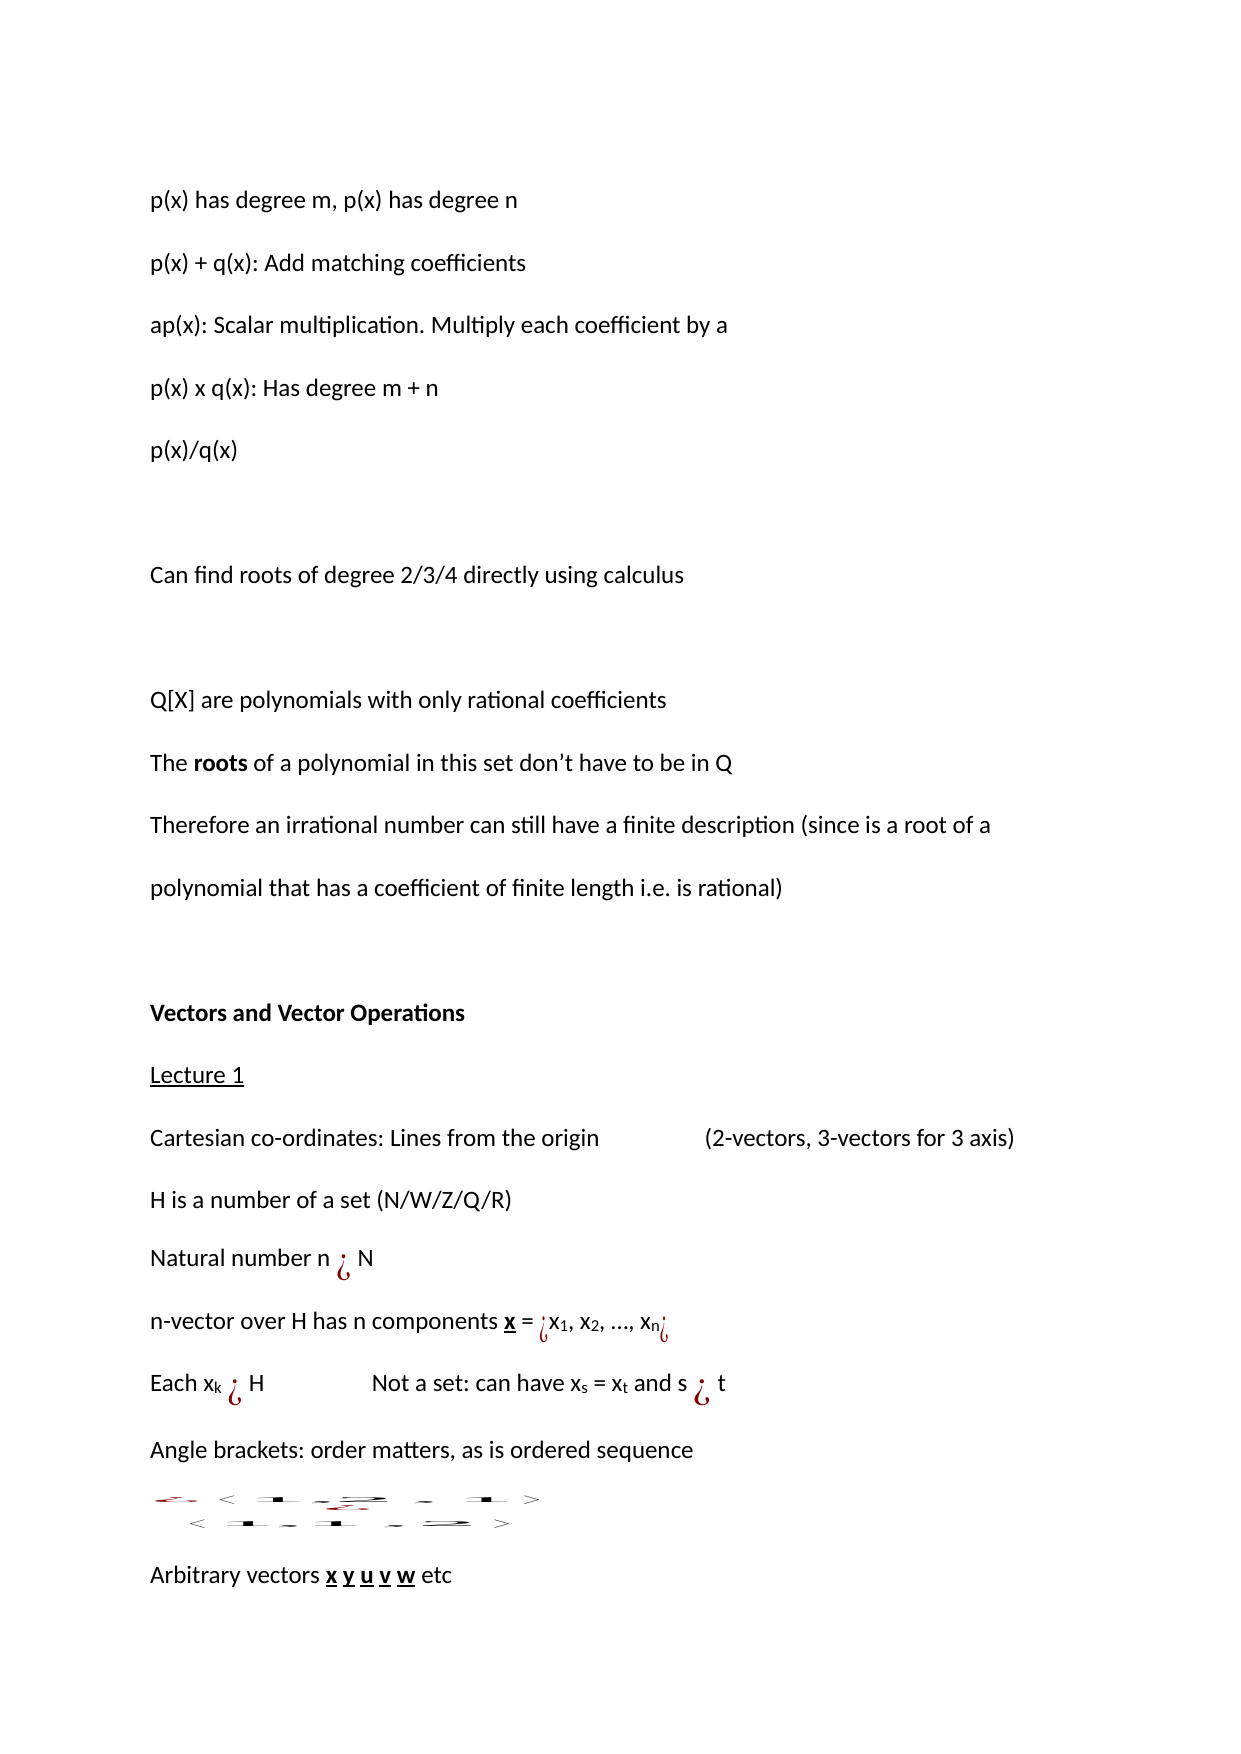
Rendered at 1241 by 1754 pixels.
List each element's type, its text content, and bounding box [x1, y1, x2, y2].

text n-vector over H has n components x = x1, x2, …, xn [150, 1283, 1091, 1346]
text ap(x): Scalar multiplication. Multiply each coefficient by a [150, 283, 1091, 346]
text Vectors and Vector Operations [150, 971, 1091, 1033]
text Arbitrary vectors x y u v w etc [150, 1533, 1091, 1596]
text Cartesian co-ordinates: Lines from the origin (2-vectors, 3-vectors for 3 axis) [150, 1096, 1091, 1158]
text H is a number of a set (N/W/Z/Q/R) [150, 1158, 1091, 1221]
text p(x) x q(x): Has degree m + n [150, 346, 1091, 408]
text Angle brackets: order matters, as is ordered sequence [150, 1408, 1091, 1533]
text Natural number n N [150, 1221, 1091, 1283]
text The roots of a polynomial in this set don’t have to be in Q [150, 721, 1091, 783]
text Can find roots of degree 2/3/4 directly using calculus [150, 533, 1091, 596]
text Q[X] are polynomials with only rational coefficients [150, 658, 1091, 721]
text Therefore an irrational number can still have a finite description (since is a root of a polynomial that has a coefficient of finite length i.e. is rational) [150, 783, 1091, 908]
text Each xk H Not a set: can have xs = xt and s t [150, 1346, 1091, 1408]
text p(x) has degree m, p(x) has degree n [150, 158, 1091, 221]
text p(x)/q(x) [150, 408, 1091, 471]
text Lecture 1 [150, 1033, 1091, 1096]
text p(x) + q(x): Add matching coefficients [150, 221, 1091, 283]
